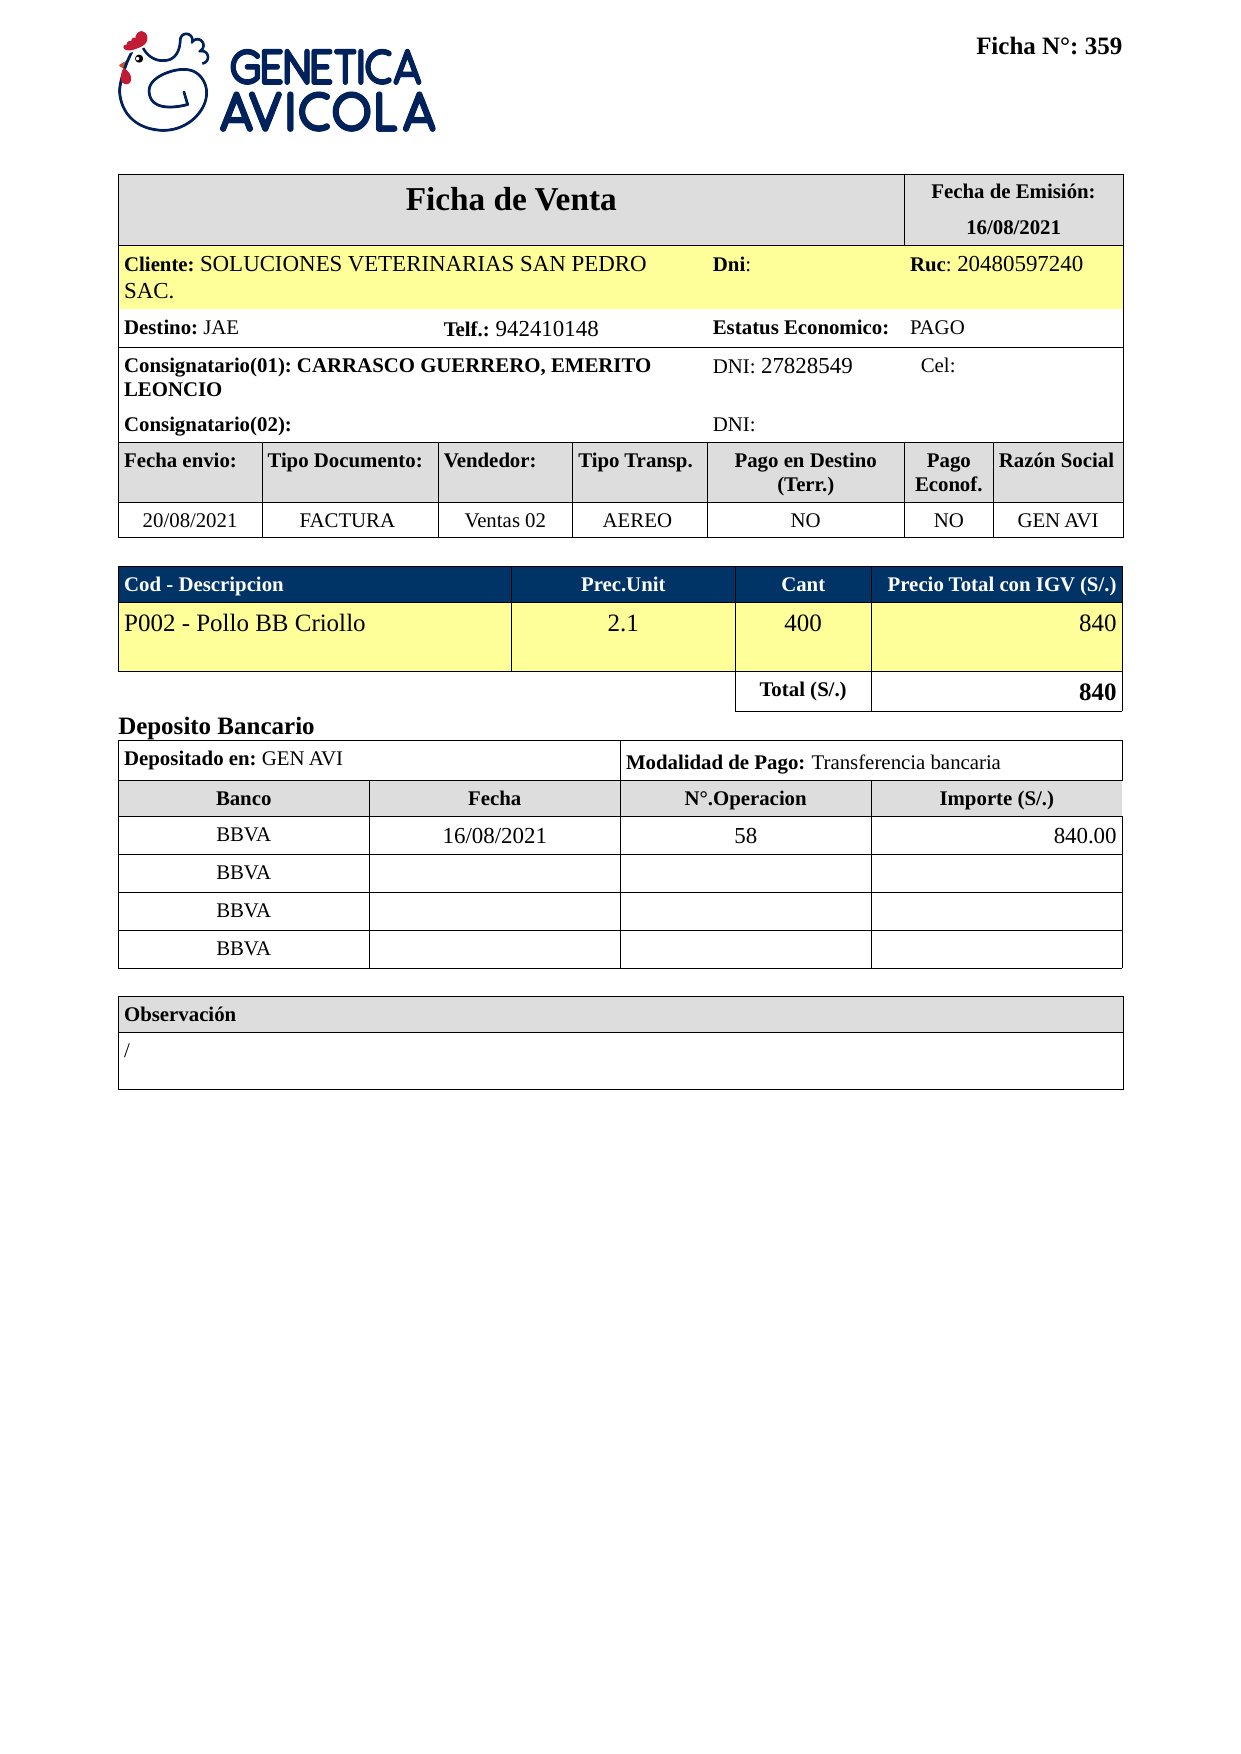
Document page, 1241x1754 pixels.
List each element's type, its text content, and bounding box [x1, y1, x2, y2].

table_cell Dni: [707, 246, 904, 309]
table_header Ficha de Venta [119, 175, 904, 245]
table_cell Ventas 02 [439, 503, 572, 537]
table_header Prec.Unit [512, 567, 735, 602]
table_header Cod - Descripcion [119, 567, 511, 602]
table_cell [370, 893, 620, 930]
table_cell AEREO [573, 503, 707, 537]
table_cell Pago en Destino (Terr.) [708, 443, 904, 502]
table_cell [511, 672, 735, 711]
table_header Modalidad de Pago: Transferencia bancaria [621, 741, 1122, 780]
table_cell Total (S/.) [736, 672, 871, 711]
table_cell [872, 893, 1122, 930]
text Deposito Bancario [118, 711, 1122, 740]
table_cell Estatus Economico: [707, 309, 904, 347]
table_cell [621, 855, 871, 892]
table_cell N°.Operacion [621, 781, 871, 816]
table_cell FACTURA [263, 503, 438, 537]
table_cell Banco [119, 781, 369, 816]
table_cell Consignatario(02): [119, 406, 707, 442]
table_cell Tipo Documento: [263, 443, 438, 502]
table_cell [370, 931, 620, 968]
table_cell [118, 672, 511, 711]
table_cell Cel: [915, 348, 1123, 406]
table_cell 840 [872, 603, 1122, 671]
table_cell [621, 931, 871, 968]
table_cell NO [708, 503, 904, 537]
table_cell BBVA [119, 855, 369, 892]
table_cell Vendedor: [439, 443, 572, 502]
table_cell Tipo Transp. [573, 443, 707, 502]
table_header Fecha de Emisión: [905, 175, 1123, 209]
table_cell Consignatario(01): CARRASCO GUERRERO, EMERITO LEONCIO [119, 348, 707, 406]
table_cell 16/08/2021 [905, 209, 1123, 245]
table_cell Telf.: 942410148 [438, 309, 707, 347]
table_cell BBVA [119, 931, 369, 968]
table_cell [621, 893, 871, 930]
table_cell Pago Econof. [905, 443, 993, 502]
table_cell Cliente: SOLUCIONES VETERINARIAS SAN PEDRO SAC. [119, 246, 707, 309]
table_cell Razón Social [994, 443, 1123, 502]
picture [118, 31, 436, 132]
table_cell P002 - Pollo BB Criollo [119, 603, 511, 671]
table_cell BBVA [119, 817, 369, 854]
table_header Precio Total con IGV (S/.) [872, 567, 1122, 602]
table_cell DNI: [707, 406, 1123, 442]
table_cell DNI: 27828549 [707, 348, 915, 406]
table_cell 20/08/2021 [119, 503, 262, 537]
table_cell 840 [872, 672, 1122, 711]
table_cell Ruc: 20480597240 [904, 246, 1123, 309]
table_cell BBVA [119, 893, 369, 930]
table_header Observación [119, 997, 1123, 1032]
table_cell Fecha envio: [119, 443, 262, 502]
table_cell PAGO [904, 309, 1123, 347]
table_header Cant [736, 567, 871, 602]
table_cell [370, 855, 620, 892]
table_cell Destino: JAE [119, 309, 438, 347]
table_cell 58 [621, 817, 871, 854]
table_cell NO [905, 503, 993, 537]
table_cell 16/08/2021 [370, 817, 620, 854]
table_cell / [119, 1033, 1123, 1089]
table_cell [872, 931, 1122, 968]
table_cell 400 [736, 603, 871, 671]
table_cell [872, 855, 1122, 892]
table_cell Fecha [370, 781, 620, 816]
table_cell GEN AVI [994, 503, 1123, 537]
table_header Depositado en: GEN AVI [119, 741, 620, 780]
table_cell 840.00 [872, 817, 1122, 854]
table_cell Importe (S/.) [872, 781, 1122, 816]
table_cell 2.1 [512, 603, 735, 671]
